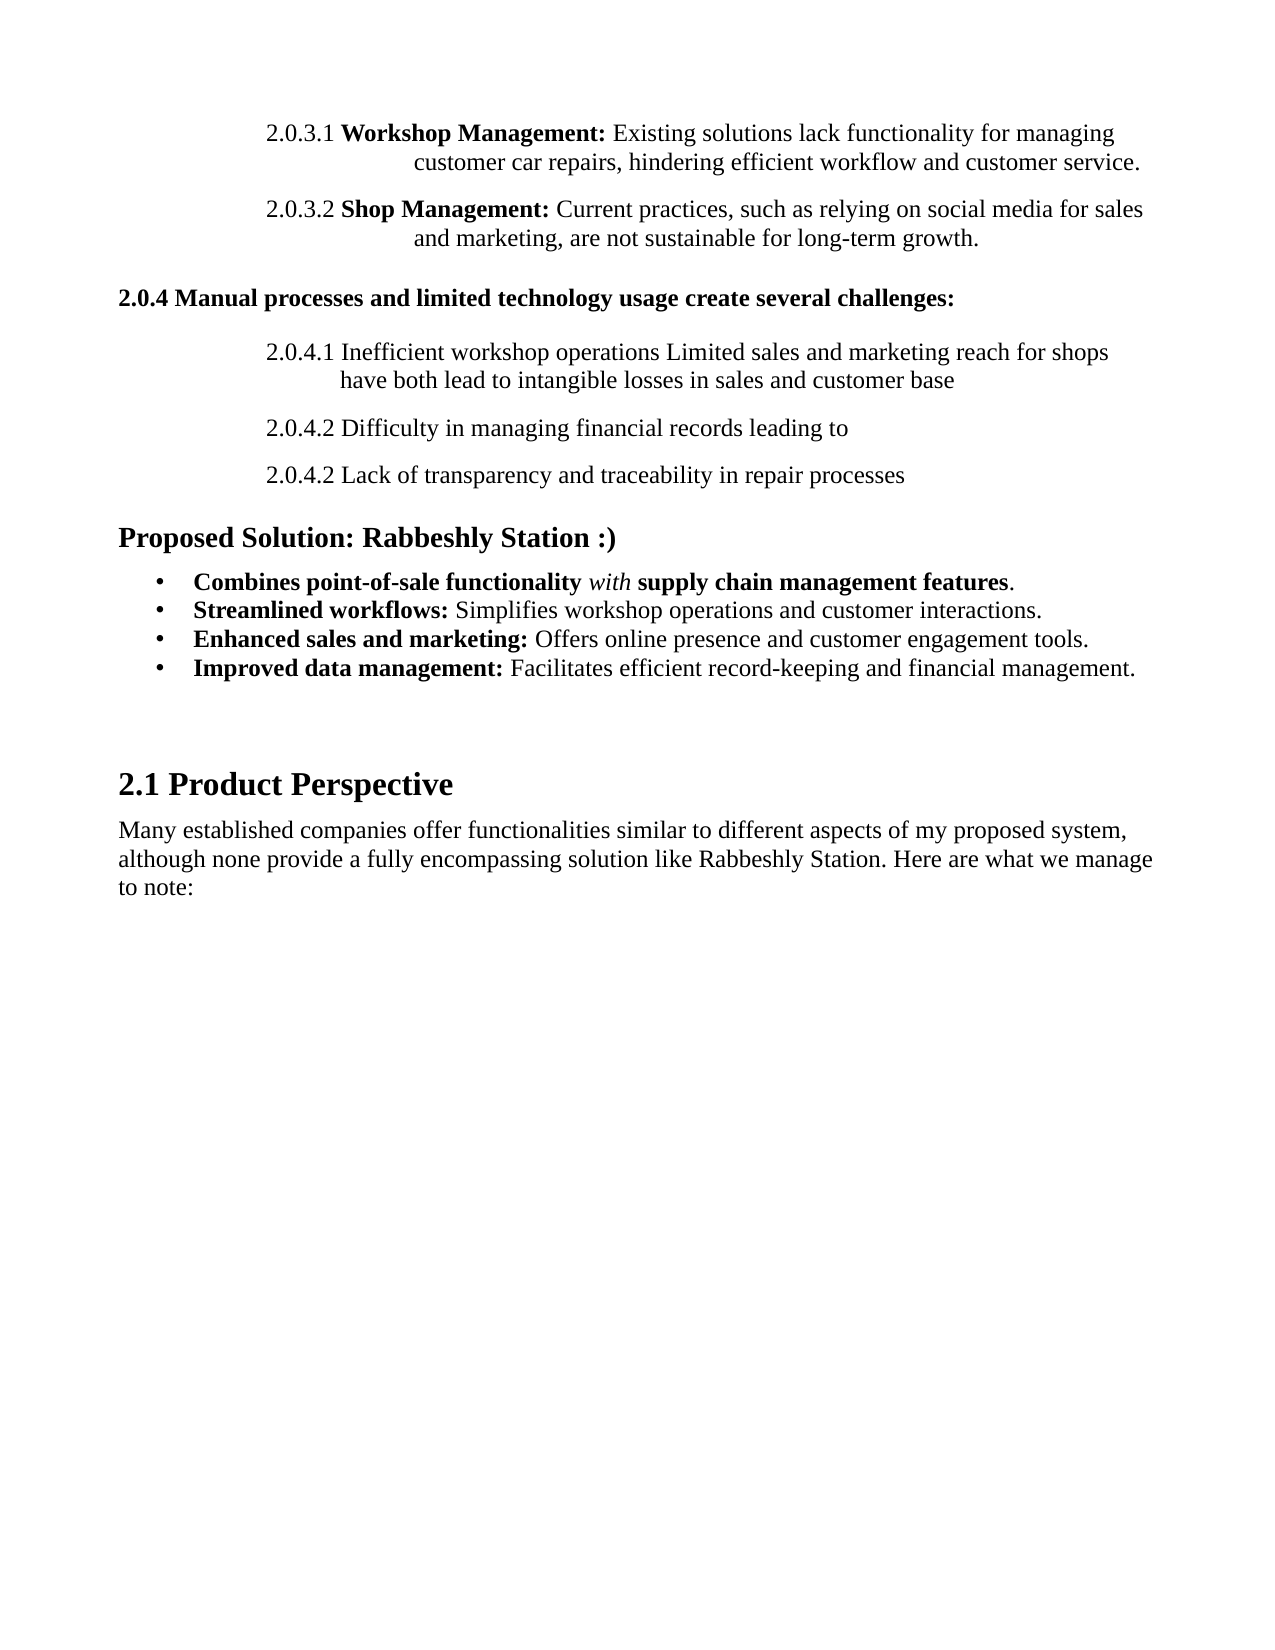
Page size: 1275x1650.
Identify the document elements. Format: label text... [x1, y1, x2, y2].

subtitle 2.0.4 Manual processes and limited technology usage create several challenges: [118, 283, 1157, 312]
subtitle 2.0.4.2 Difficulty in managing financial records leading to [118, 413, 1157, 442]
subtitle 2.1 Product Perspective [118, 764, 1157, 802]
subtitle 2.0.4.1 Inefficient workshop operations Limited sales and marketing reach for shops have both lead to intangible losses in sales and customer base [118, 337, 1157, 394]
list Combines point-of-sale functionality with supply chain management features. [156, 567, 1157, 595]
text Many established companies offer functionalities similar to different aspects of my proposed system, although none provide a fully encompassing solution like Rabbeshly Station. Here are what we manage to note: [118, 815, 1157, 901]
subtitle 2.0.4.2 Lack of transparency and traceability in repair processes [118, 461, 1157, 489]
list Enhanced sales and marketing: Offers online presence and customer engagement tools. [156, 624, 1157, 653]
list Improved data management: Facilitates efficient record-keeping and financial management. [156, 653, 1157, 682]
list Streamlined workflows: Simplifies workshop operations and customer interactions. [156, 595, 1157, 624]
subtitle 2.0.3.2 Shop Management: Current practices, such as relying on social media for sales and marketing, are not sustainable for long-term growth. [118, 194, 1157, 252]
subtitle 2.0.3.1 Workshop Management: Existing solutions lack functionality for managing customer car repairs, hindering efficient workflow and customer service. [118, 118, 1157, 176]
subtitle Proposed Solution: Rabbeshly Station :) [118, 521, 1157, 554]
